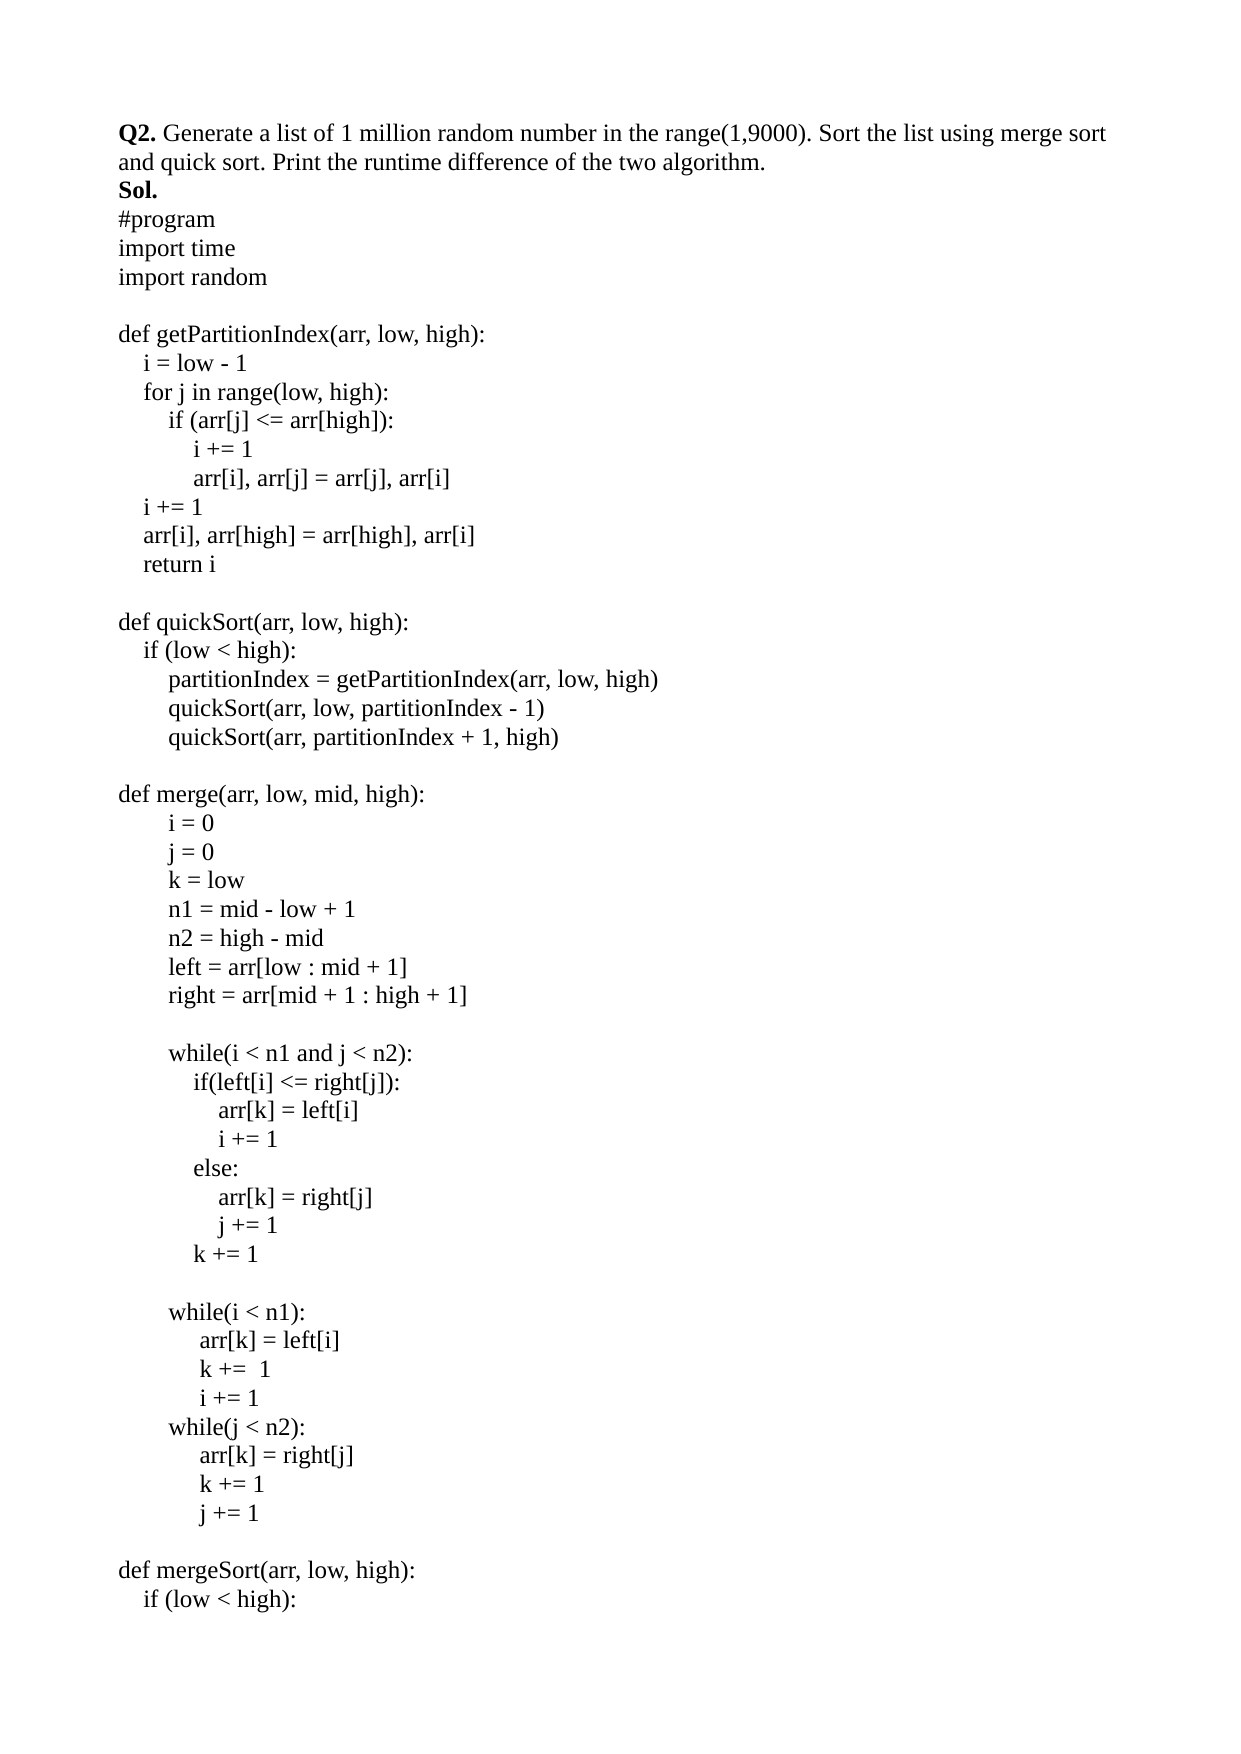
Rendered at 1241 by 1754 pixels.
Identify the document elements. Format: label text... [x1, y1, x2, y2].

text while(j < n2): [118, 1412, 1122, 1441]
text i = 0 [118, 808, 1122, 837]
text if (arr[j] <= arr[high]): [118, 406, 1122, 434]
text arr[k] = left[i] [118, 1326, 1122, 1354]
text arr[i], arr[j] = arr[j], arr[i] [118, 463, 1122, 492]
text n1 = mid - low + 1 [118, 894, 1122, 923]
text j += 1 [118, 1211, 1122, 1239]
text and quick sort. Print the runtime difference of the two algorithm. [118, 147, 1122, 176]
text k += 1 [118, 1469, 1122, 1498]
text def merge(arr, low, mid, high): [118, 779, 1122, 808]
text k += 1 [118, 1239, 1122, 1268]
text def quickSort(arr, low, high): [118, 607, 1122, 636]
text k = low [118, 866, 1122, 894]
text arr[k] = left[i] [118, 1096, 1122, 1124]
text k += 1 [118, 1354, 1122, 1383]
text i = low - 1 [118, 348, 1122, 377]
text Sol. [118, 176, 1122, 204]
text else: [118, 1153, 1122, 1182]
text quickSort(arr, partitionIndex + 1, high) [118, 722, 1122, 751]
text arr[k] = right[j] [118, 1182, 1122, 1211]
text left = arr[low : mid + 1] [118, 952, 1122, 981]
text return i [118, 549, 1122, 578]
text i += 1 [118, 434, 1122, 463]
text if(left[i] <= right[j]): [118, 1067, 1122, 1096]
text while(i < n1): [118, 1297, 1122, 1326]
text j = 0 [118, 837, 1122, 866]
text if (low < high): [118, 1584, 1122, 1613]
text j += 1 [118, 1498, 1122, 1527]
text if (low < high): [118, 636, 1122, 664]
text def mergeSort(arr, low, high): [118, 1556, 1122, 1584]
text n2 = high - mid [118, 923, 1122, 952]
text arr[k] = right[j] [118, 1441, 1122, 1469]
text i += 1 [118, 492, 1122, 521]
text right = arr[mid + 1 : high + 1] [118, 981, 1122, 1009]
text import time [118, 233, 1122, 262]
text i += 1 [118, 1383, 1122, 1412]
text i += 1 [118, 1124, 1122, 1153]
text while(i < n1 and j < n2): [118, 1038, 1122, 1067]
text partitionIndex = getPartitionIndex(arr, low, high) [118, 664, 1122, 693]
text quickSort(arr, low, partitionIndex - 1) [118, 693, 1122, 722]
text def getPartitionIndex(arr, low, high): [118, 319, 1122, 348]
text arr[i], arr[high] = arr[high], arr[i] [118, 521, 1122, 549]
text for j in range(low, high): [118, 377, 1122, 406]
text #program [118, 204, 1122, 233]
text Q2. Generate a list of 1 million random number in the range(1,9000). Sort the list using merge sort [118, 118, 1122, 147]
text import random [118, 262, 1122, 291]
